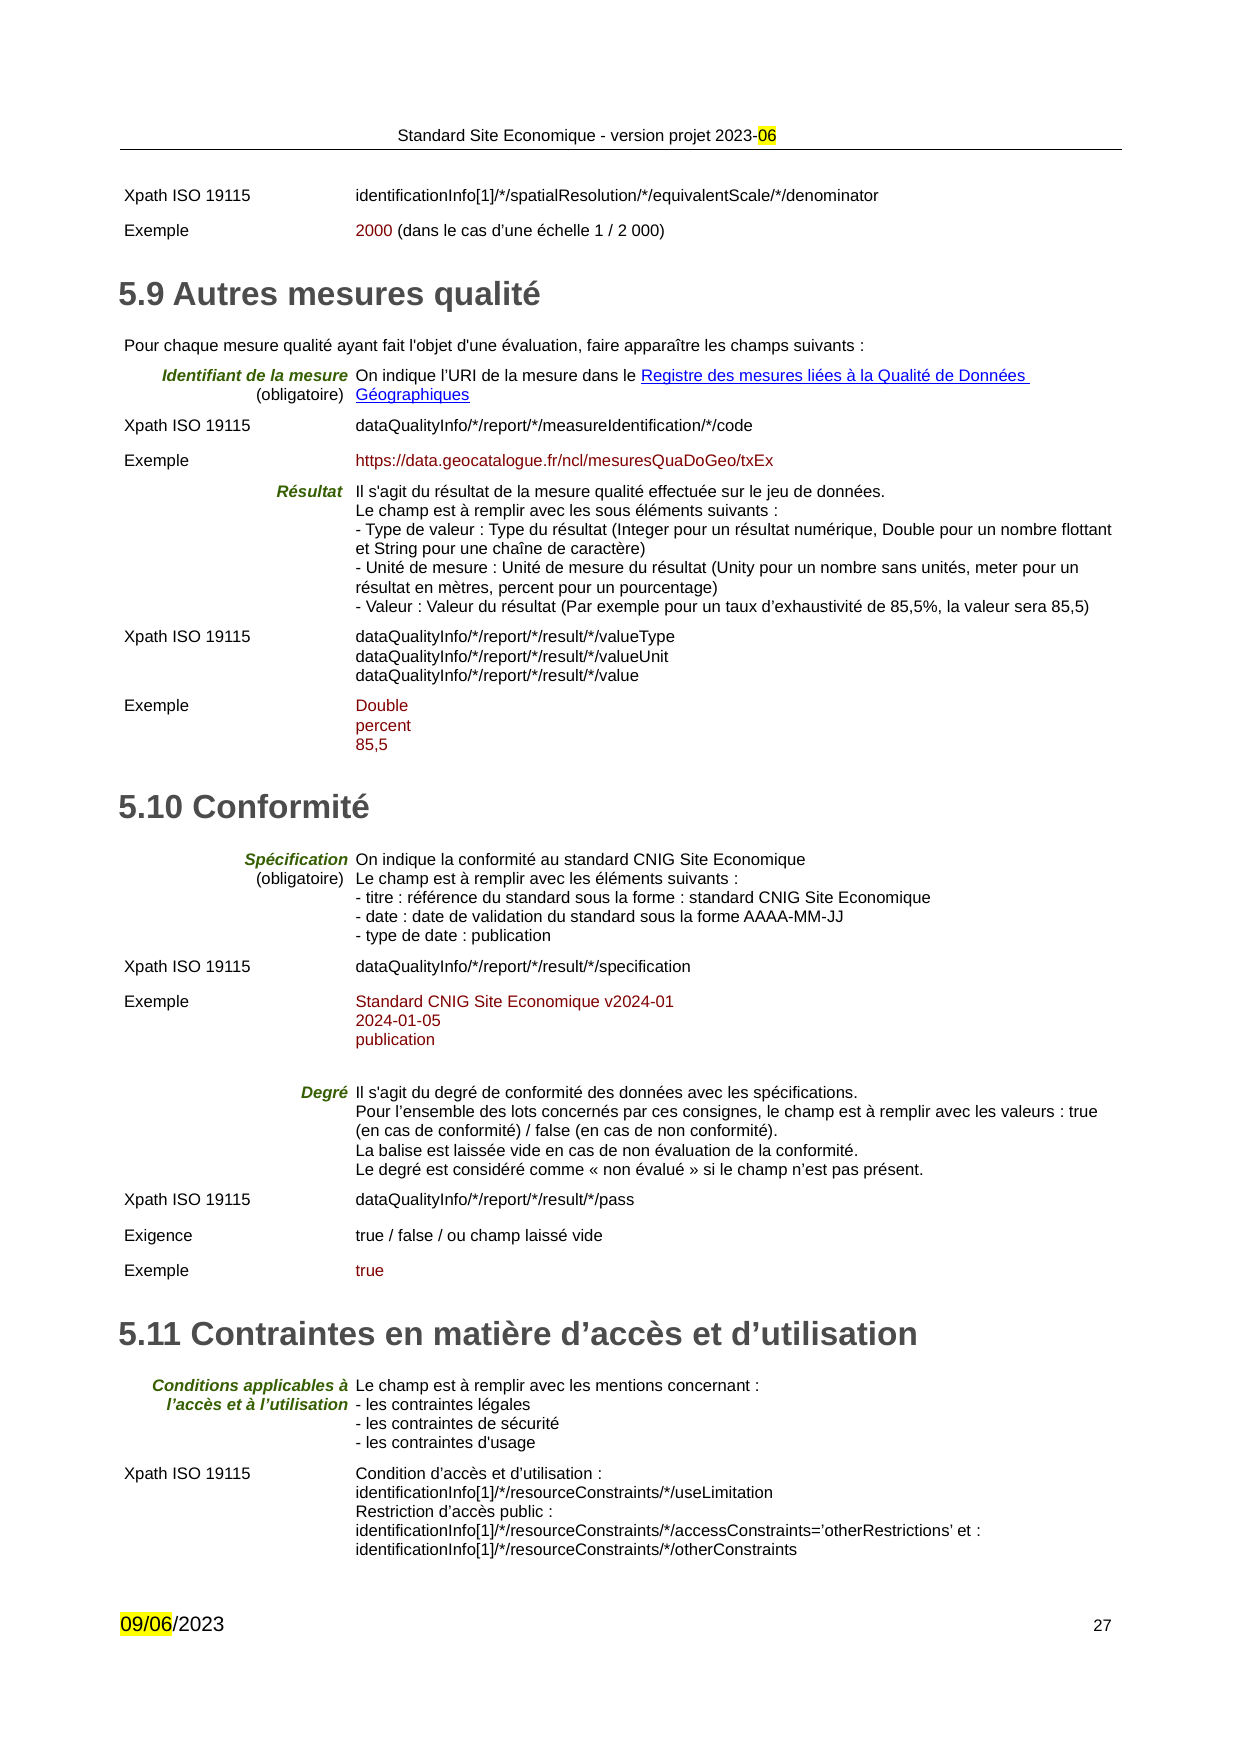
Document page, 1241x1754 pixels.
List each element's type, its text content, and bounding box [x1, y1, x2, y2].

table_cell dataQualityInfo/*/report/*/result/*/specification [355, 951, 1122, 986]
table_cell Résultat [118, 476, 355, 622]
table_header Pour chaque mesure qualité ayant fait l'objet d'une évaluation, faire apparaître les champs suivants : [118, 330, 1122, 360]
table_cell identificationInfo[1]/*/spatialResolution/*/equivalentScale/*/denominator [355, 180, 1122, 215]
table_cell Xpath ISO 19115 [118, 1185, 355, 1220]
table_cell dataQualityInfo/*/report/*/measureIdentification/*/code [355, 410, 1122, 445]
table_cell Exigence [118, 1220, 355, 1255]
table_cell On indique l’URI de la mesure dans le Registre des mesures liées à la Qualité de Données Géographiques [355, 360, 1122, 410]
table_header Le champ est à remplir avec les mentions concernant : - les contraintes légales - les contraintes de sécurité - les contraintes d'usage [355, 1370, 1122, 1458]
table_cell Xpath ISO 19115 [118, 1458, 355, 1565]
table_cell Double percent 85,5 [355, 691, 1122, 759]
table_header On indique la conformité au standard CNIG Site Economique Le champ est à remplir avec les éléments suivants : - titre : référence du standard sous la forme : standard CNIG Site Economique - date : date de validation du standard sous la forme AAAA-MM-JJ - type de date : publication [355, 844, 1122, 951]
table_cell Xpath ISO 19115 [118, 951, 355, 986]
table_cell dataQualityInfo/*/report/*/result/*/pass [355, 1185, 1122, 1220]
table_cell Exemple [118, 986, 355, 1055]
table_header Spécification (obligatoire) [118, 844, 355, 951]
table_header Conditions applicables à l’accès et à l’utilisation [118, 1370, 355, 1458]
table_header Il s'agit du degré de conformité des données avec les spécifications. Pour l’ensemble des lots concernés par ces consignes, le champ est à remplir avec les valeurs : true (en cas de conformité) / false (en cas de non conformité). La balise est laissée vide en cas de non évaluation de la conformité. Le degré est considéré comme « non évalué » si le champ n’est pas présent. [355, 1077, 1122, 1184]
table_cell Exemple [118, 215, 355, 246]
table_cell Exemple [118, 1255, 355, 1286]
table_cell https://data.geocatalogue.fr/ncl/mesuresQuaDoGeo/txEx [355, 445, 1122, 476]
table_cell dataQualityInfo/*/report/*/result/*/valueType dataQualityInfo/*/report/*/result/*/valueUnit dataQualityInfo/*/report/*/result/*/value [355, 622, 1122, 691]
subtitle 5.11 Contraintes en matière d’accès et d’utilisation [118, 1313, 1122, 1352]
table_cell Xpath ISO 19115 [118, 622, 355, 691]
table_cell 2000 (dans le cas d’une échelle 1 / 2 000) [355, 215, 1122, 246]
table_header Degré [118, 1077, 355, 1184]
table_cell true / false / ou champ laissé vide [355, 1220, 1122, 1255]
table_cell Condition d’accès et d’utilisation : identificationInfo[1]/*/resourceConstraints/*/useLimitation Restriction d’accès public : identificationInfo[1]/*/resourceConstraints/*/accessConstraints=’otherRestrictions’ et : identificationInfo[1]/*/resourceConstraints/*/otherConstraints [355, 1458, 1122, 1565]
subtitle 5.9 Autres mesures qualité [118, 273, 1122, 312]
table_cell Il s'agit du résultat de la mesure qualité effectuée sur le jeu de données. Le champ est à remplir avec les sous éléments suivants : - Type de valeur : Type du résultat (Integer pour un résultat numérique, Double pour un nombre flottant et String pour une chaîne de caractère) - Unité de mesure : Unité de mesure du résultat (Unity pour un nombre sans unités, meter pour un résultat en mètres, percent pour un pourcentage) - Valeur : Valeur du résultat (Par exemple pour un taux d’exhaustivité de 85,5%, la valeur sera 85,5) [355, 476, 1122, 622]
table_cell Xpath ISO 19115 [118, 410, 355, 445]
table_cell Xpath ISO 19115 [118, 180, 355, 215]
table_cell true [355, 1255, 1122, 1286]
subtitle 5.10 Conformité [118, 787, 1122, 826]
table_cell Exemple [118, 691, 355, 759]
table_cell Exemple [118, 445, 355, 476]
table_cell Identifiant de la mesure (obligatoire) [118, 360, 355, 410]
table_cell Standard CNIG Site Economique v2024-01 2024-01-05 publication [355, 986, 1122, 1055]
